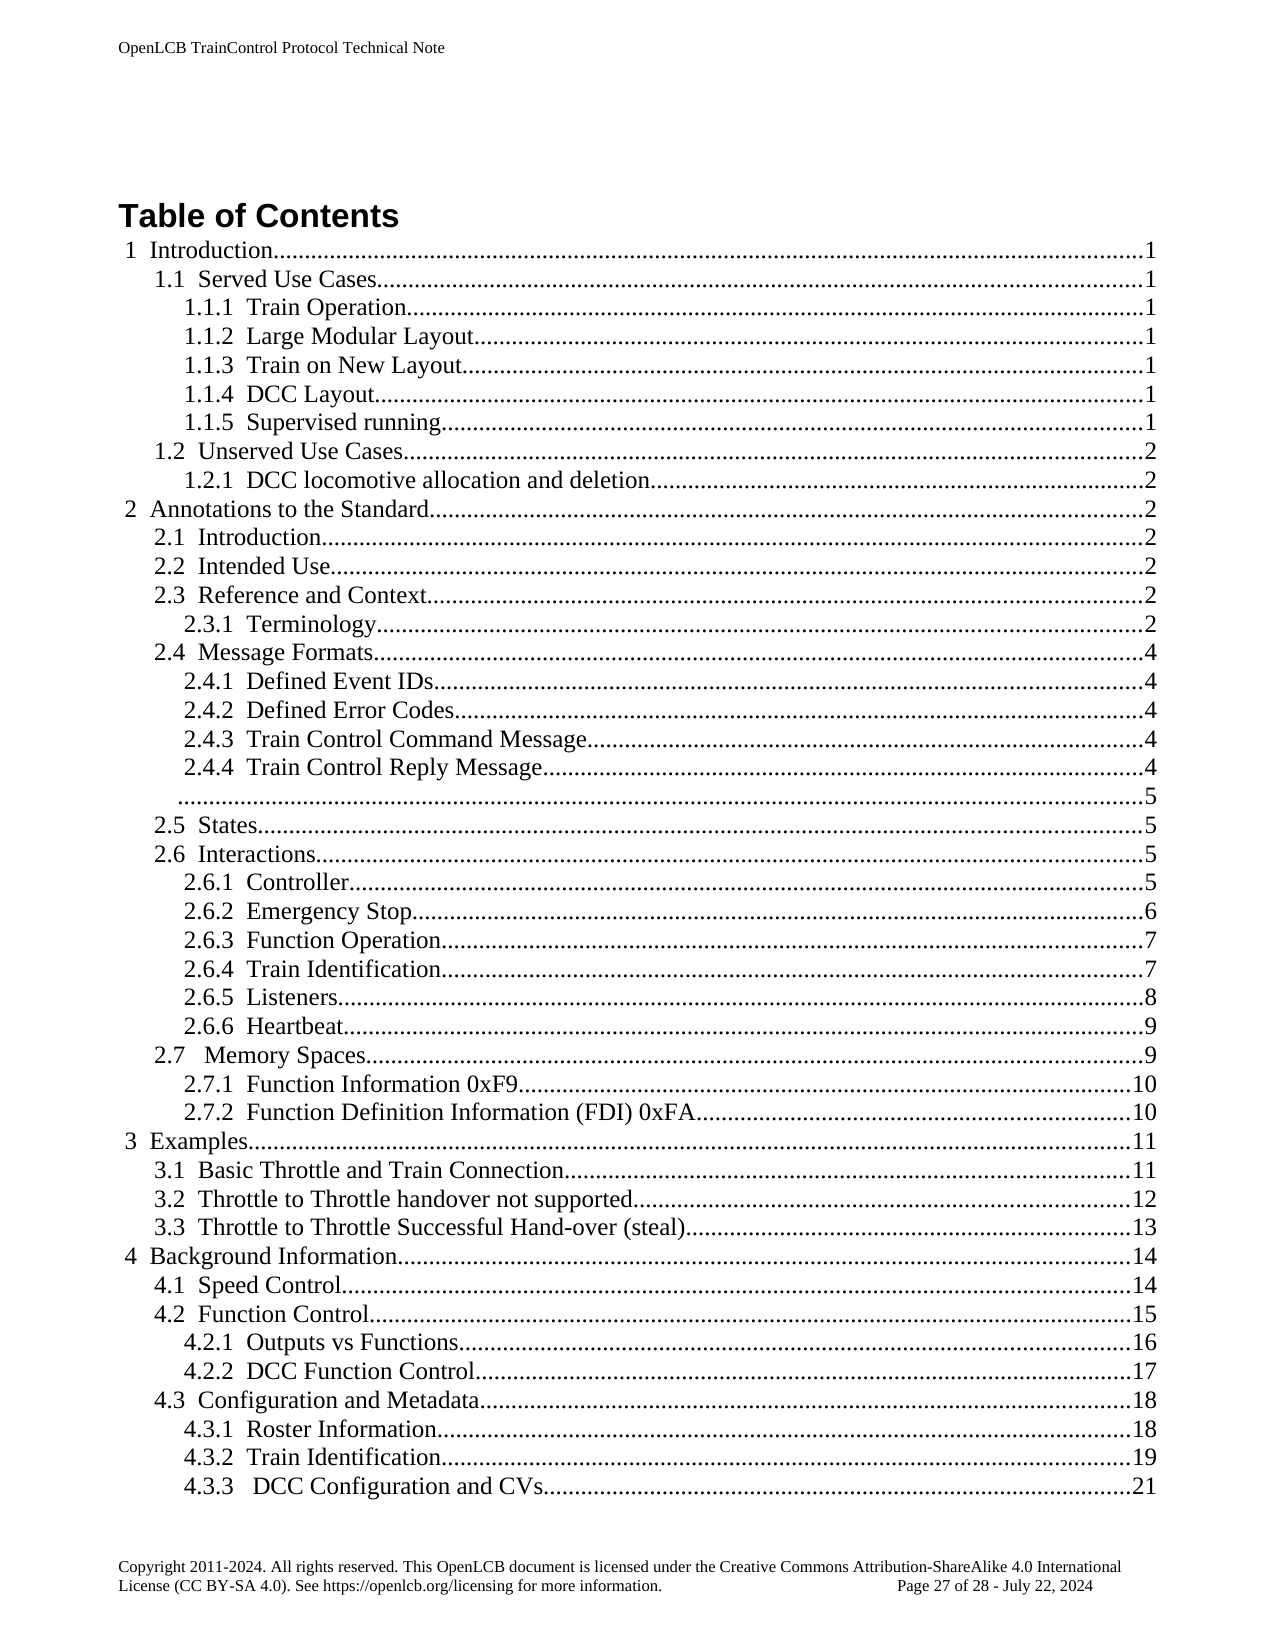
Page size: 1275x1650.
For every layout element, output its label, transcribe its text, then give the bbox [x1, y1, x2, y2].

text 2.7.2 Function Definition Information (FDI) 0xFA 10 [177, 1097, 1157, 1126]
text 3.3 Throttle to Throttle Successful Hand-over (steal) 13 [148, 1212, 1157, 1241]
text 4.3.2 Train Identification 19 [177, 1442, 1157, 1471]
text 2.6.3 Function Operation 7 [177, 925, 1157, 954]
subtitle Table of Contents [118, 196, 1157, 235]
text 1.2.1 DCC locomotive allocation and deletion 2 [177, 465, 1157, 494]
text 2.7.1 Function Information 0xF9 10 [177, 1069, 1157, 1097]
text 2.7 Memory Spaces 9 [148, 1040, 1157, 1069]
text 3.2 Throttle to Throttle handover not supported 12 [148, 1184, 1157, 1212]
text 2.4 Message Formats 4 [148, 637, 1157, 666]
text 2.4.4 Train Control Reply Message 4 [177, 752, 1157, 781]
text 1.1 Served Use Cases 1 [148, 264, 1157, 292]
text 4.2 Function Control 15 [148, 1299, 1157, 1327]
text 3 Examples 11 [118, 1126, 1157, 1155]
text 2.4.1 Defined Event IDs 4 [177, 666, 1157, 695]
text 2.6.5 Listeners 8 [177, 982, 1157, 1011]
text 1.1.4 DCC Layout 1 [177, 379, 1157, 407]
text 1.1.3 Train on New Layout 1 [177, 350, 1157, 379]
text 2 Annotations to the Standard 2 [118, 494, 1157, 522]
text 3.1 Basic Throttle and Train Connection 11 [148, 1155, 1157, 1184]
text 1.1.5 Supervised running 1 [177, 407, 1157, 436]
text 2.6.2 Emergency Stop 6 [177, 896, 1157, 925]
text 4.2.2 DCC Function Control 17 [177, 1356, 1157, 1385]
text 4.3.3 DCC Configuration and CVs 21 [177, 1471, 1157, 1500]
text 1.1.1 Train Operation 1 [177, 292, 1157, 321]
text 4.3 Configuration and Metadata 18 [148, 1385, 1157, 1414]
text 2.2 Intended Use 2 [148, 551, 1157, 580]
text 2.4.2 Defined Error Codes 4 [177, 695, 1157, 724]
text 1.1.2 Large Modular Layout 1 [177, 321, 1157, 350]
text 2.3 Reference and Context 2 [148, 580, 1157, 609]
text 4 Background Information 14 [118, 1241, 1157, 1270]
text 2.6.1 Controller 5 [177, 867, 1157, 896]
text 2.4.3 Train Control Command Message 4 [177, 724, 1157, 752]
text 2.6 Interactions 5 [148, 839, 1157, 867]
text 2.6.6 Heartbeat 9 [177, 1011, 1157, 1040]
text 1 Introduction 1 [118, 235, 1157, 264]
text 5 [177, 781, 1157, 810]
text 2.3.1 Terminology 2 [177, 609, 1157, 637]
text 2.6.4 Train Identification 7 [177, 954, 1157, 982]
text 2.5 States 5 [148, 810, 1157, 839]
text 4.1 Speed Control 14 [148, 1270, 1157, 1299]
text 4.2.1 Outputs vs Functions 16 [177, 1327, 1157, 1356]
text 4.3.1 Roster Information 18 [177, 1414, 1157, 1442]
text 1.2 Unserved Use Cases 2 [148, 436, 1157, 465]
text 2.1 Introduction 2 [148, 522, 1157, 551]
